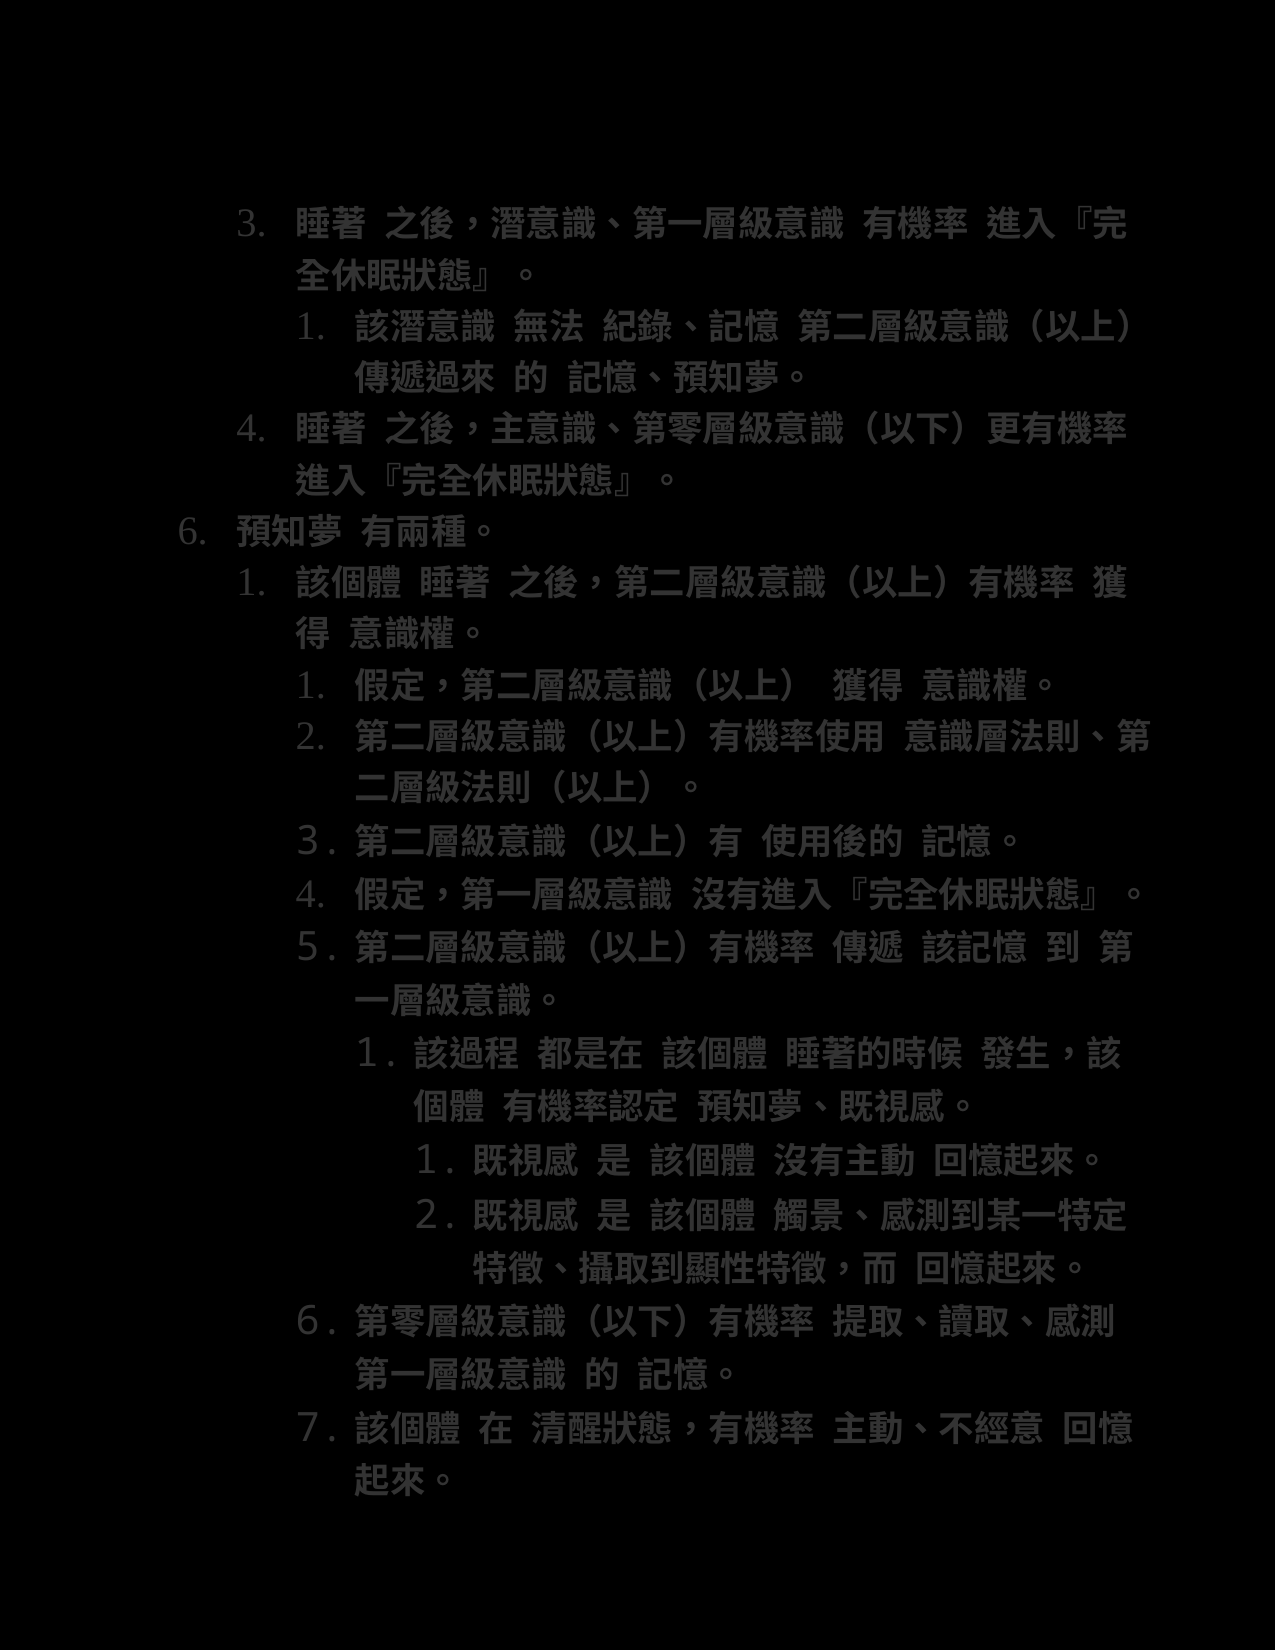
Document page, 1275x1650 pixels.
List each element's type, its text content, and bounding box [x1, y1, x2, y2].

list 假定，第一層級意識 沒有進入『完全休眠狀態』。 [295, 866, 1157, 917]
list 既視感 是 該個體 觸景、感測到某一特定特徵、攝取到顯性特徵，而 回憶起來。 [413, 1185, 1157, 1291]
list 該個體 在 清醒狀態，有機率 主動、不經意 回憶 起來。 [295, 1398, 1157, 1504]
list 預知夢 有兩種。 [177, 503, 1157, 554]
list 該個體 睡著 之後，第二層級意識（以上）有機率 獲得 意識權。 [236, 554, 1157, 657]
list 第二層級意識（以上）有機率使用 意識層法則、第二層級法則（以上）。 [295, 708, 1157, 811]
list 該潛意識 無法 紀錄、記憶 第二層級意識（以上）傳遞過來 的 記憶、預知夢。 [295, 298, 1157, 401]
list 假定，第二層級意識（以上） 獲得 意識權。 [295, 657, 1157, 708]
list 該過程 都是在 該個體 睡著的時候 發生，該個體 有機率認定 預知夢、既視感。 [354, 1023, 1157, 1130]
list 第零層級意識（以下）有機率 提取、讀取、感測 第一層級意識 的 記憶。 [295, 1291, 1157, 1398]
list 第二層級意識（以上）有 使用後的 記憶。 [295, 811, 1157, 866]
list 睡著 之後，潛意識、第一層級意識 有機率 進入『完全休眠狀態』。 [236, 196, 1157, 298]
list 第二層級意識（以上）有機率 傳遞 該記憶 到 第一層級意識。 [295, 917, 1157, 1023]
list 既視感 是 該個體 沒有主動 回憶起來。 [413, 1130, 1157, 1185]
list 睡著 之後，主意識、第零層級意識（以下）更有機率 進入『完全休眠狀態』。 [236, 401, 1157, 503]
